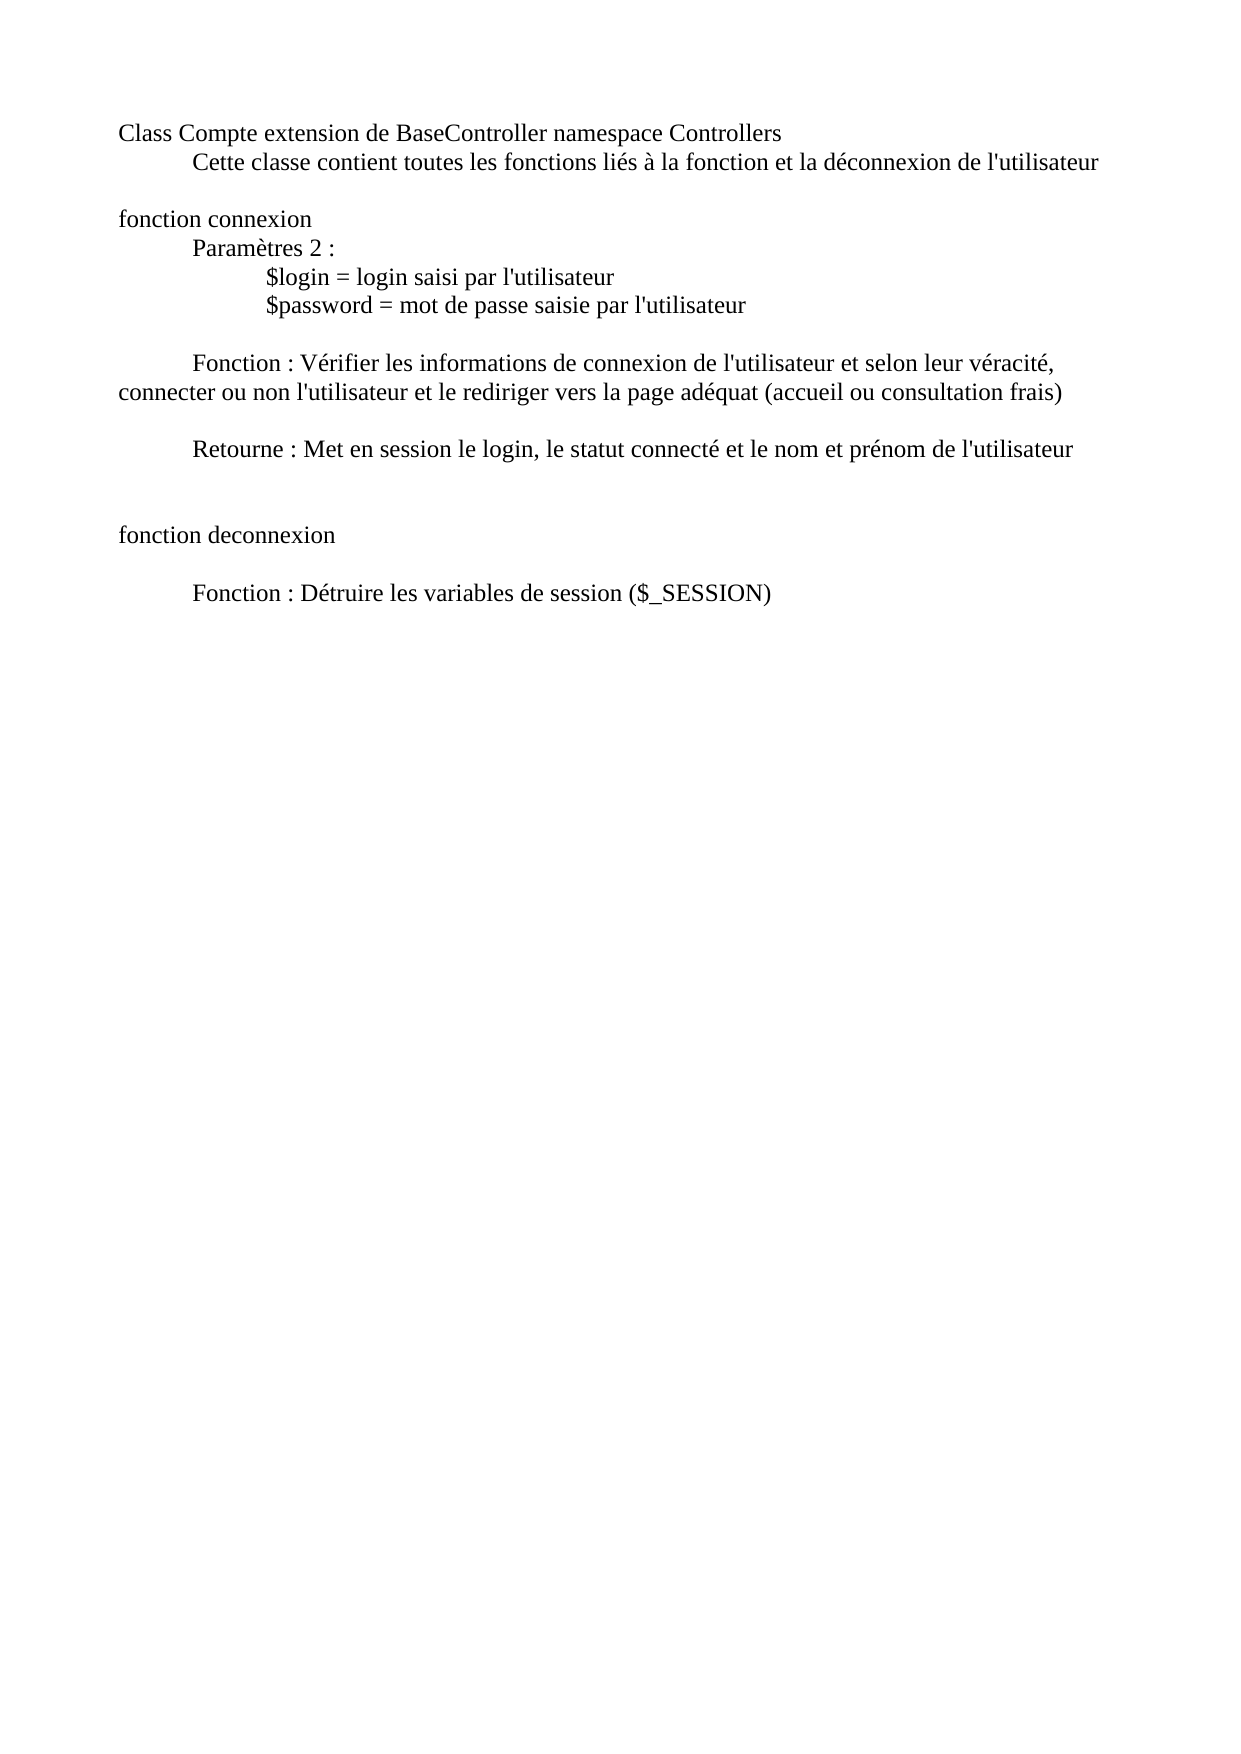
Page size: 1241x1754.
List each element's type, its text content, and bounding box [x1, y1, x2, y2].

text fonction deconnexion [118, 521, 1122, 549]
text fonction connexion [118, 204, 1122, 233]
text Retourne : Met en session le login, le statut connecté et le nom et prénom de l'utilisateur [118, 434, 1122, 463]
text $login = login saisi par l'utilisateur [118, 262, 1122, 291]
text Class Compte extension de BaseController namespace Controllers [118, 118, 1122, 147]
text Paramètres 2 : [118, 233, 1122, 262]
text Cette classe contient toutes les fonctions liés à la fonction et la déconnexion de l'utilisateur [118, 147, 1122, 176]
text Fonction : Détruire les variables de session ($_SESSION) [118, 578, 1122, 607]
text Fonction : Vérifier les informations de connexion de l'utilisateur et selon leur véracité, connecter ou non l'utilisateur et le rediriger vers la page adéquat (accueil ou consultation frais) [118, 348, 1122, 406]
text $password = mot de passe saisie par l'utilisateur [118, 291, 1122, 319]
